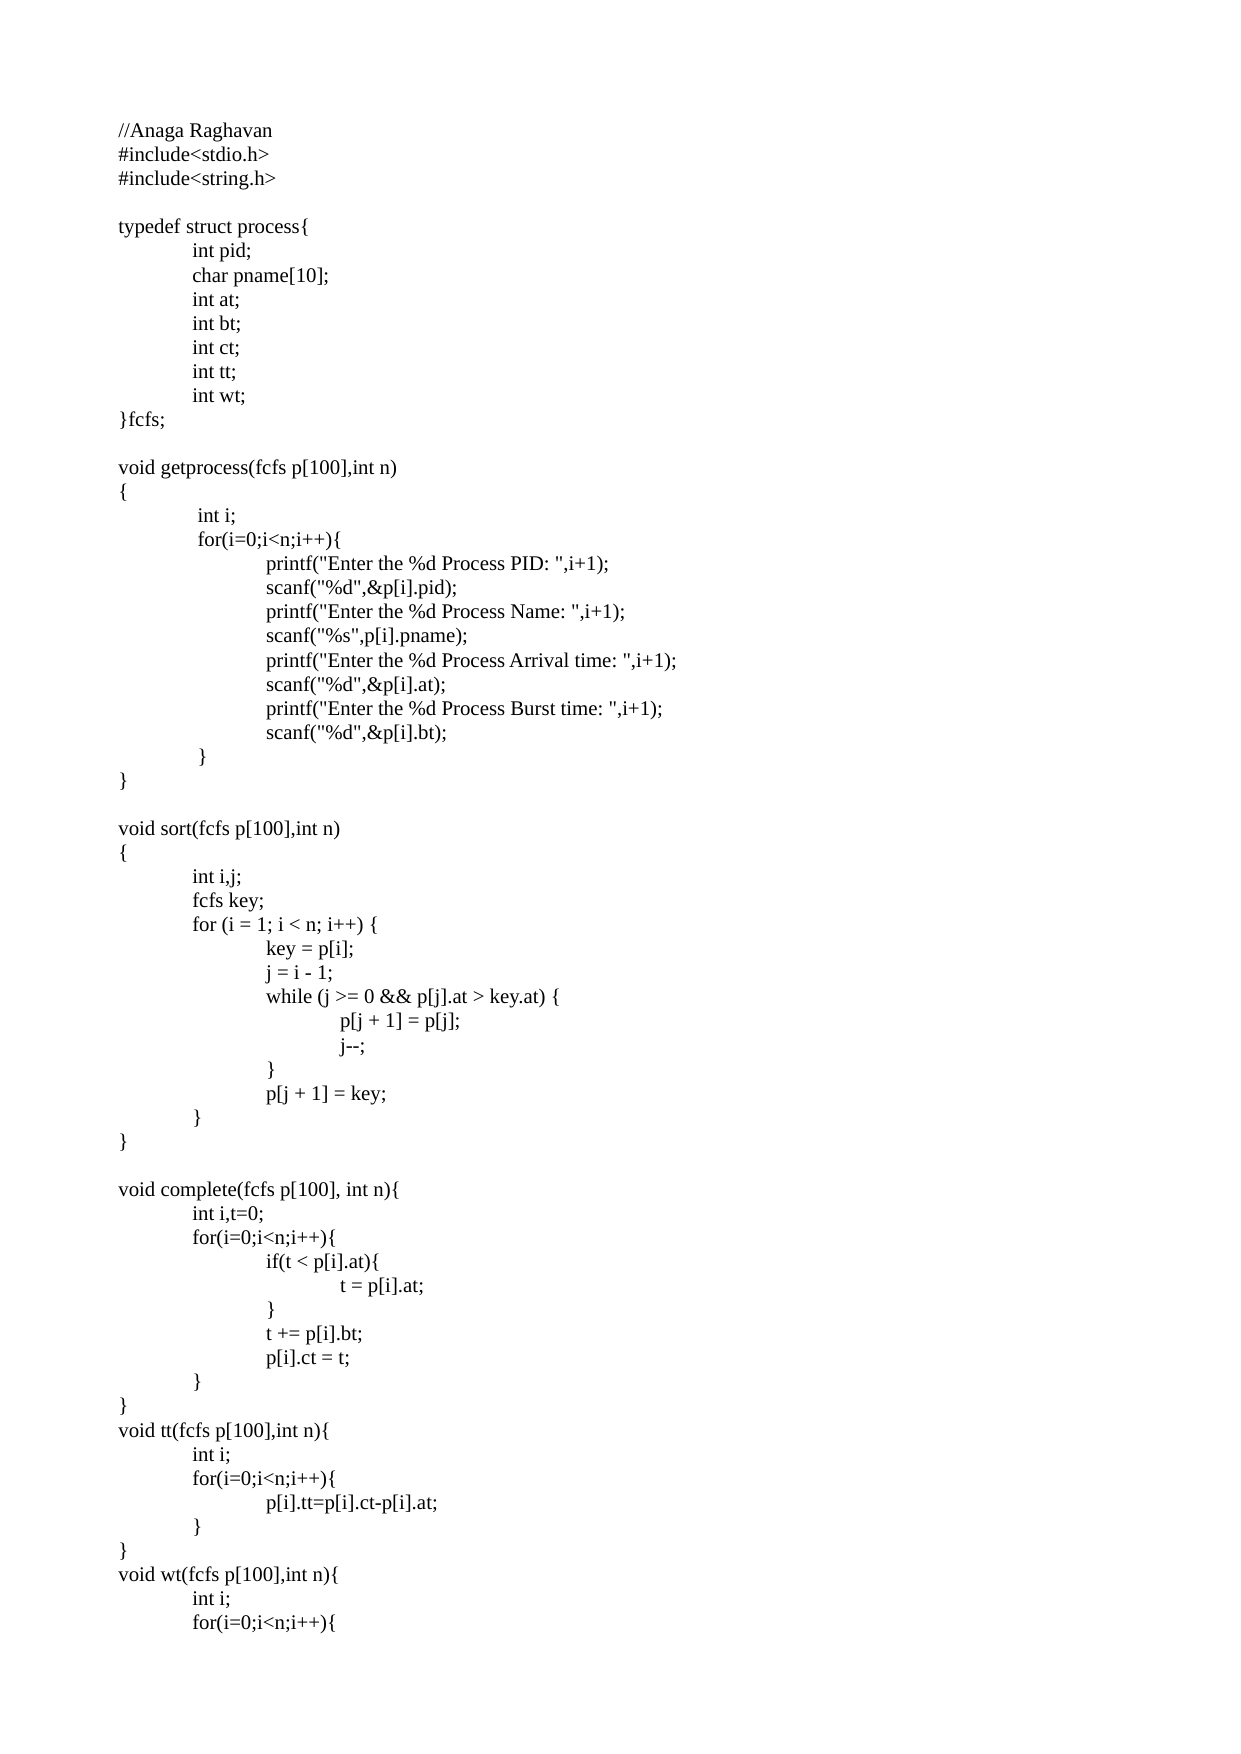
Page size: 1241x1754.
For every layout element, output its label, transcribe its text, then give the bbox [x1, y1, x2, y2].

text int i,t=0; [118, 1201, 1122, 1225]
text int at; [118, 287, 1122, 311]
text int tt; [118, 359, 1122, 383]
text j--; [118, 1032, 1122, 1057]
text p[j + 1] = key; [118, 1081, 1122, 1105]
text { [118, 479, 1122, 503]
text for (i = 1; i < n; i++) { [118, 912, 1122, 936]
text } [118, 1057, 1122, 1081]
text printf("Enter the %d Process PID: ",i+1); [118, 551, 1122, 575]
text key = p[i]; [118, 936, 1122, 960]
text void complete(fcfs p[100], int n){ [118, 1177, 1122, 1201]
text } [118, 1514, 1122, 1538]
text } [118, 768, 1122, 792]
text printf("Enter the %d Process Burst time: ",i+1); [118, 696, 1122, 720]
text while (j >= 0 && p[j].at > key.at) { [118, 984, 1122, 1008]
text } [118, 1393, 1122, 1417]
text scanf("%d",&p[i].bt); [118, 720, 1122, 744]
text scanf("%s",p[i].pname); [118, 623, 1122, 647]
text int i; [118, 1586, 1122, 1610]
text void wt(fcfs p[100],int n){ [118, 1562, 1122, 1586]
text }fcfs; [118, 407, 1122, 431]
text t = p[i].at; [118, 1273, 1122, 1297]
text t += p[i].bt; [118, 1321, 1122, 1345]
text } [118, 1538, 1122, 1562]
text p[i].tt=p[i].ct-p[i].at; [118, 1490, 1122, 1514]
text { [118, 840, 1122, 864]
text } [118, 1297, 1122, 1321]
text #include<string.h> [118, 166, 1122, 190]
text scanf("%d",&p[i].pid); [118, 575, 1122, 599]
text int wt; [118, 383, 1122, 407]
text p[j + 1] = p[j]; [118, 1008, 1122, 1032]
text for(i=0;i<n;i++){ [118, 527, 1122, 551]
text if(t < p[i].at){ [118, 1249, 1122, 1273]
text } [118, 1105, 1122, 1129]
text void sort(fcfs p[100],int n) [118, 816, 1122, 840]
text for(i=0;i<n;i++){ [118, 1225, 1122, 1249]
text int i; [118, 503, 1122, 527]
text int pid; [118, 238, 1122, 262]
text for(i=0;i<n;i++){ [118, 1466, 1122, 1490]
text int bt; [118, 311, 1122, 335]
text char pname[10]; [118, 262, 1122, 287]
text #include<stdio.h> [118, 142, 1122, 166]
text } [118, 1129, 1122, 1153]
text scanf("%d",&p[i].at); [118, 672, 1122, 696]
text //Anaga Raghavan [118, 118, 1122, 142]
text for(i=0;i<n;i++){ [118, 1610, 1122, 1634]
text } [118, 744, 1122, 768]
text printf("Enter the %d Process Name: ",i+1); [118, 599, 1122, 623]
text printf("Enter the %d Process Arrival time: ",i+1); [118, 647, 1122, 672]
text j = i - 1; [118, 960, 1122, 984]
text int ct; [118, 335, 1122, 359]
text int i; [118, 1442, 1122, 1466]
text void getprocess(fcfs p[100],int n) [118, 455, 1122, 479]
text int i,j; [118, 864, 1122, 888]
text void tt(fcfs p[100],int n){ [118, 1417, 1122, 1442]
text } [118, 1369, 1122, 1393]
text typedef struct process{ [118, 214, 1122, 238]
text fcfs key; [118, 888, 1122, 912]
text p[i].ct = t; [118, 1345, 1122, 1369]
